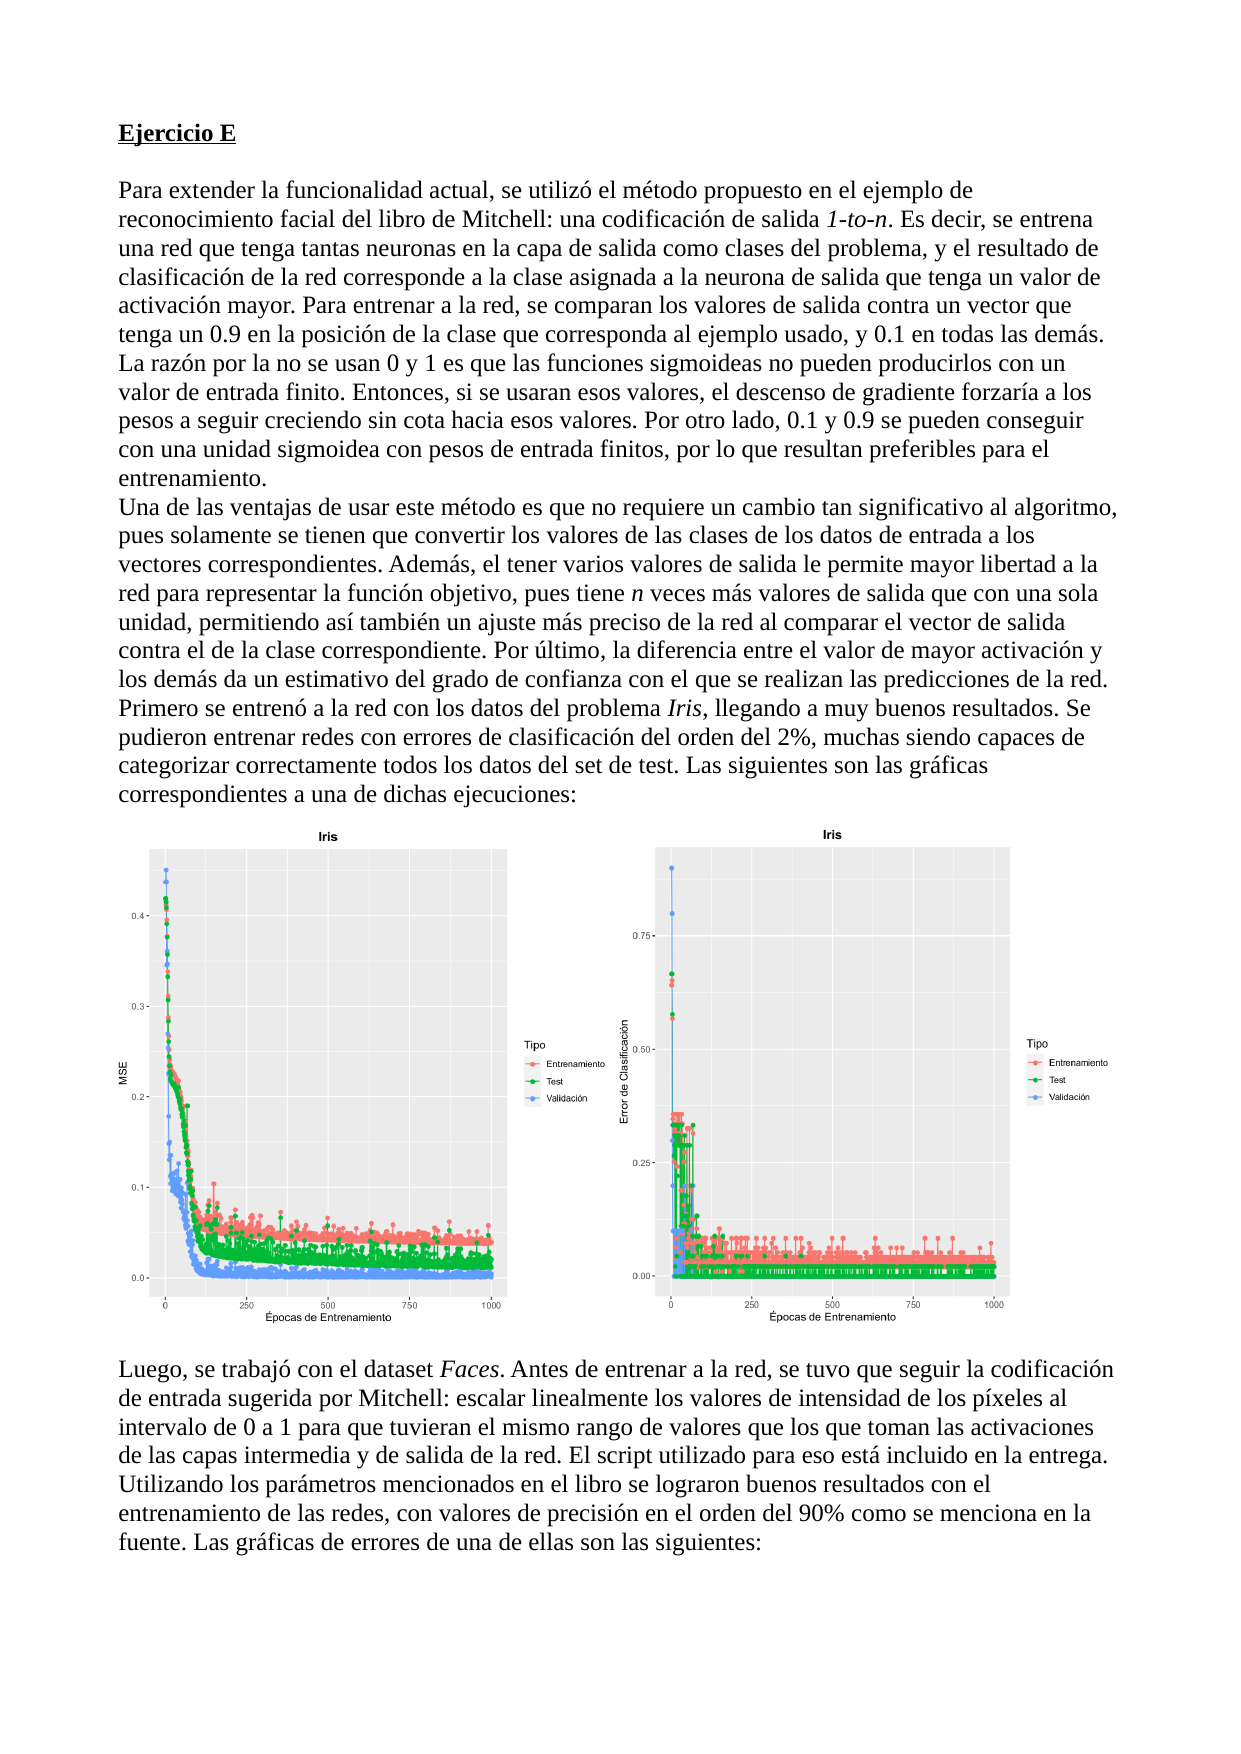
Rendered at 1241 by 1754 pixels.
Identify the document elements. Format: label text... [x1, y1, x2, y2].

text Una de las ventajas de usar este método es que no requiere un cambio tan significativo al algoritmo, pues solamente se tienen que convertir los valores de las clases de los datos de entrada a los vectores correspondientes. Además, el tener varios valores de salida le permite mayor libertad a la red para representar la función objetivo, pues tiene n veces más valores de salida que con una sola unidad, permitiendo así también un ajuste más preciso de la red al comparar el vector de salida contra el de la clase correspondiente. Por último, la diferencia entre el valor de mayor activación y los demás da un estimativo del grado de confianza con el que se realizan las predicciones de la red. [118, 492, 1122, 693]
picture [617, 827, 1113, 1324]
text Primero se entrenó a la red con los datos del problema Iris, llegando a muy buenos resultados. Se pudieron entrenar redes con errores de clasificación del orden del 2%, muchas siendo capaces de categorizar correctamente todos los datos del set de test. Las siguientes son las gráficas correspondientes a una de dichas ejecuciones: [118, 693, 1122, 808]
text Para extender la funcionalidad actual, se utilizó el método propuesto en el ejemplo de reconocimiento facial del libro de Mitchell: una codificación de salida 1-to-n. Es decir, se entrena una red que tenga tantas neuronas en la capa de salida como clases del problema, y el resultado de clasificación de la red corresponde a la clase asignada a la neurona de salida que tenga un valor de activación mayor. Para entrenar a la red, se comparan los valores de salida contra un vector que tenga un 0.9 en la posición de la clase que corresponda al ejemplo usado, y 0.1 en todas las demás. La razón por la no se usan 0 y 1 es que las funciones sigmoideas no pueden producirlos con un valor de entrada finito. Entonces, si se usaran esos valores, el descenso de gradiente forzaría a los pesos a seguir creciendo sin cota hacia esos valores. Por otro lado, 0.1 y 0.9 se pueden conseguir con una unidad sigmoidea con pesos de entrada finitos, por lo que resultan preferibles para el entrenamiento. [118, 176, 1122, 492]
picture [114, 827, 609, 1324]
text Ejercicio E [118, 118, 1122, 147]
text Luego, se trabajó con el dataset Faces. Antes de entrenar a la red, se tuvo que seguir la codificación de entrada sugerida por Mitchell: escalar linealmente los valores de intensidad de los píxeles al intervalo de 0 a 1 para que tuvieran el mismo rango de valores que los que toman las activaciones de las capas intermedia y de salida de la red. El script utilizado para eso está incluido en la entrega. Utilizando los parámetros mencionados en el libro se lograron buenos resultados con el entrenamiento de las redes, con valores de precisión en el orden del 90% como se menciona en la fuente. Las gráficas de errores de una de ellas son las siguientes: [118, 1354, 1122, 1556]
